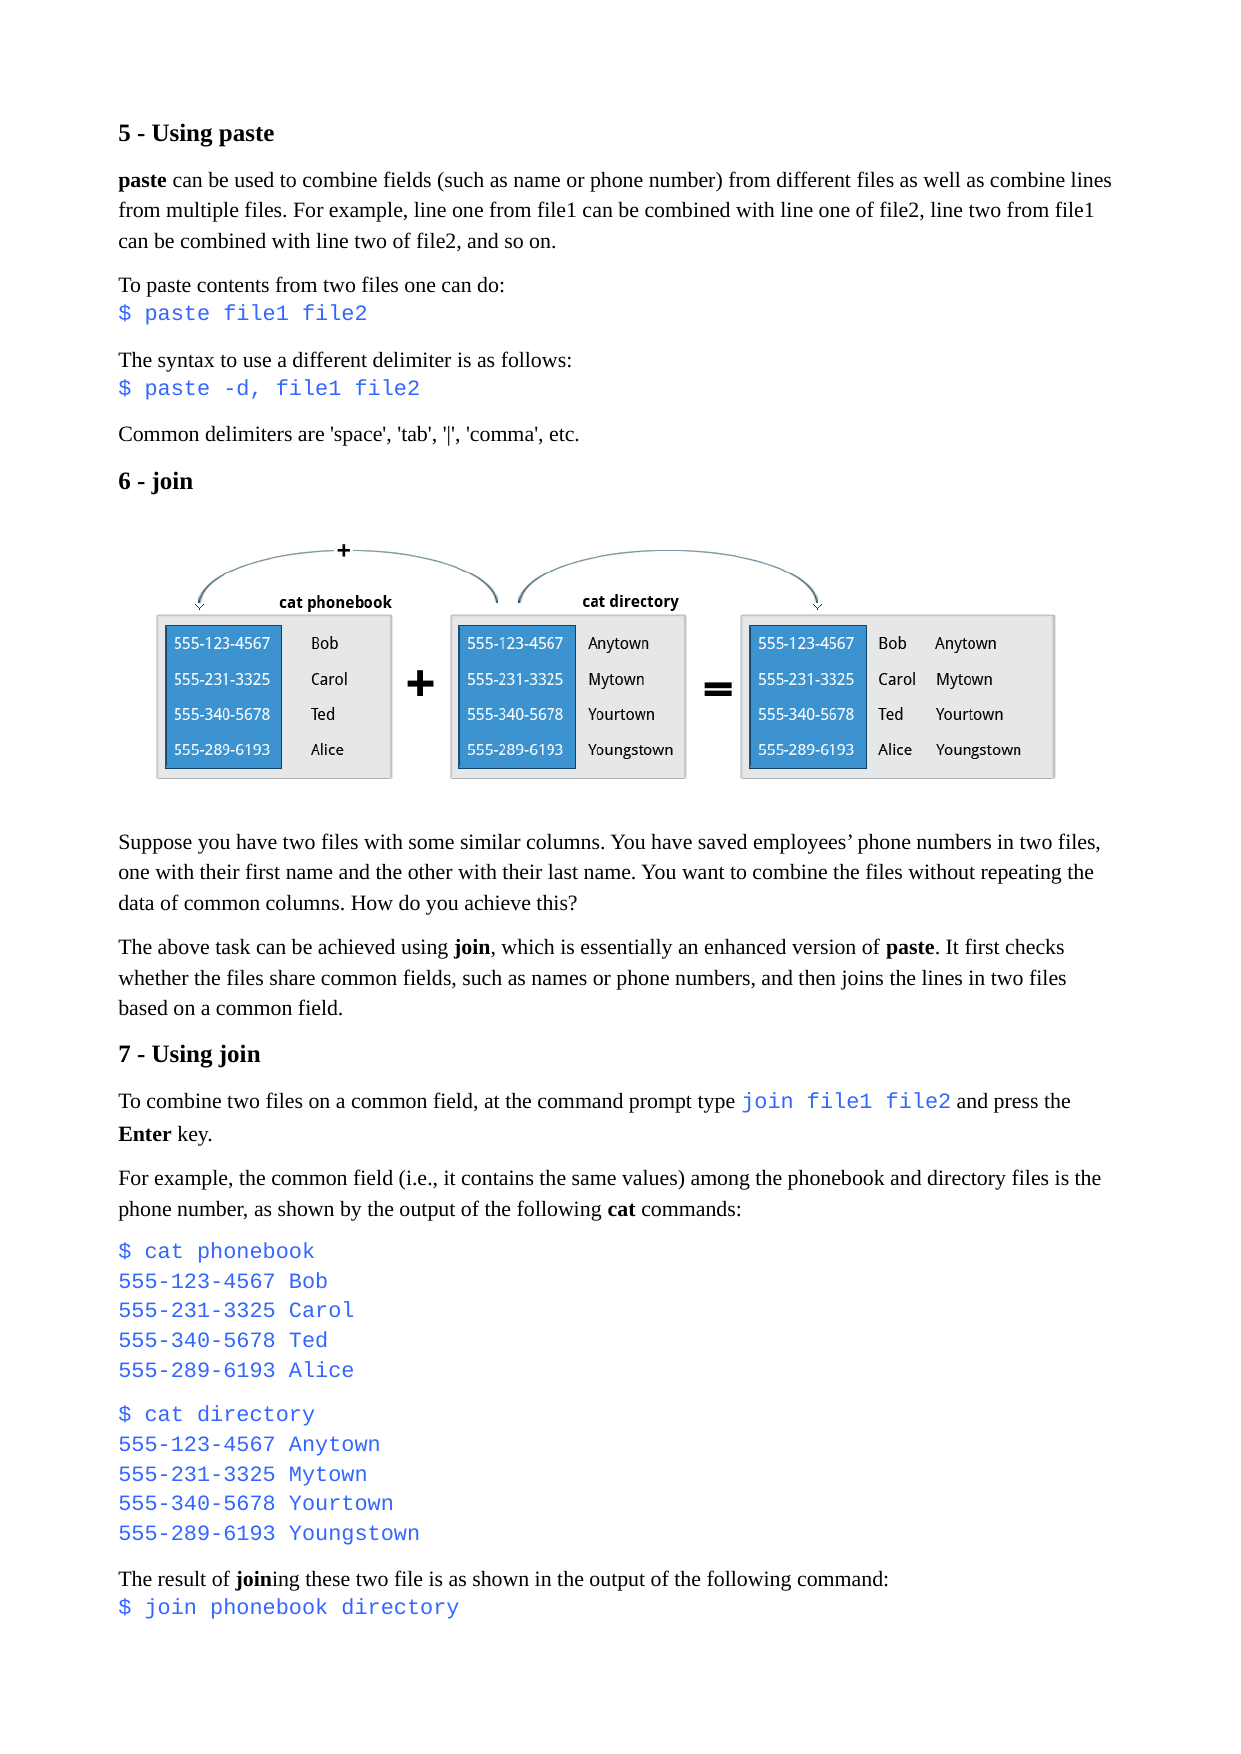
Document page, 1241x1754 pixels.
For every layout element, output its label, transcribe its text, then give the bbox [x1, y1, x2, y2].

text Suppose you have two files with some similar columns. You have saved employees’ phone numbers in two files, one with their first name and the other with their last name. You want to combine the files without repeating the data of common columns. How do you achieve this? [118, 829, 1122, 915]
text The syntax to use a different delimiter is as follows: $ paste -d, file1 file2 [118, 347, 1122, 402]
text To combine two files on a common field, at the command prompt type join file1 file2 and press the Enter key. [118, 1088, 1122, 1146]
picture [131, 515, 1110, 809]
text paste can be used to combine fields (such as name or phone number) from different files as well as combine lines from multiple files. For example, line one from file1 can be combined with line one of file2, line two from file1 can be combined with line two of file2, and so on. [118, 167, 1122, 253]
text The above task can be achieved using join, which is essentially an enhanced version of paste. It first checks whether the files share common fields, such as names or phone numbers, and then joins the lines in two files based on a common field. [118, 934, 1122, 1020]
text 7 - Using join [118, 1039, 1122, 1068]
text To paste contents from two files one can do: $ paste file1 file2 [118, 272, 1122, 327]
text The result of joining these two file is as shown in the output of the following command: $ join phonebook directory [118, 1566, 1122, 1621]
text 5 - Using paste [118, 118, 1122, 147]
text 6 - join [118, 466, 1122, 495]
text $ cat directory 555-123-4567 Anytown 555-231-3325 Mytown 555-340-5678 Yourtown 555-289-6193 Youngstown [118, 1403, 1122, 1547]
text $ cat phonebook 555-123-4567 Bob 555-231-3325 Carol 555-340-5678 Ted 555-289-6193 Alice [118, 1240, 1122, 1384]
text For example, the common field (i.e., it contains the same values) among the phonebook and directory files is the phone number, as shown by the output of the following cat commands: [118, 1165, 1122, 1221]
text Common delimiters are 'space', 'tab', '|', 'comma', etc. [118, 421, 1122, 446]
